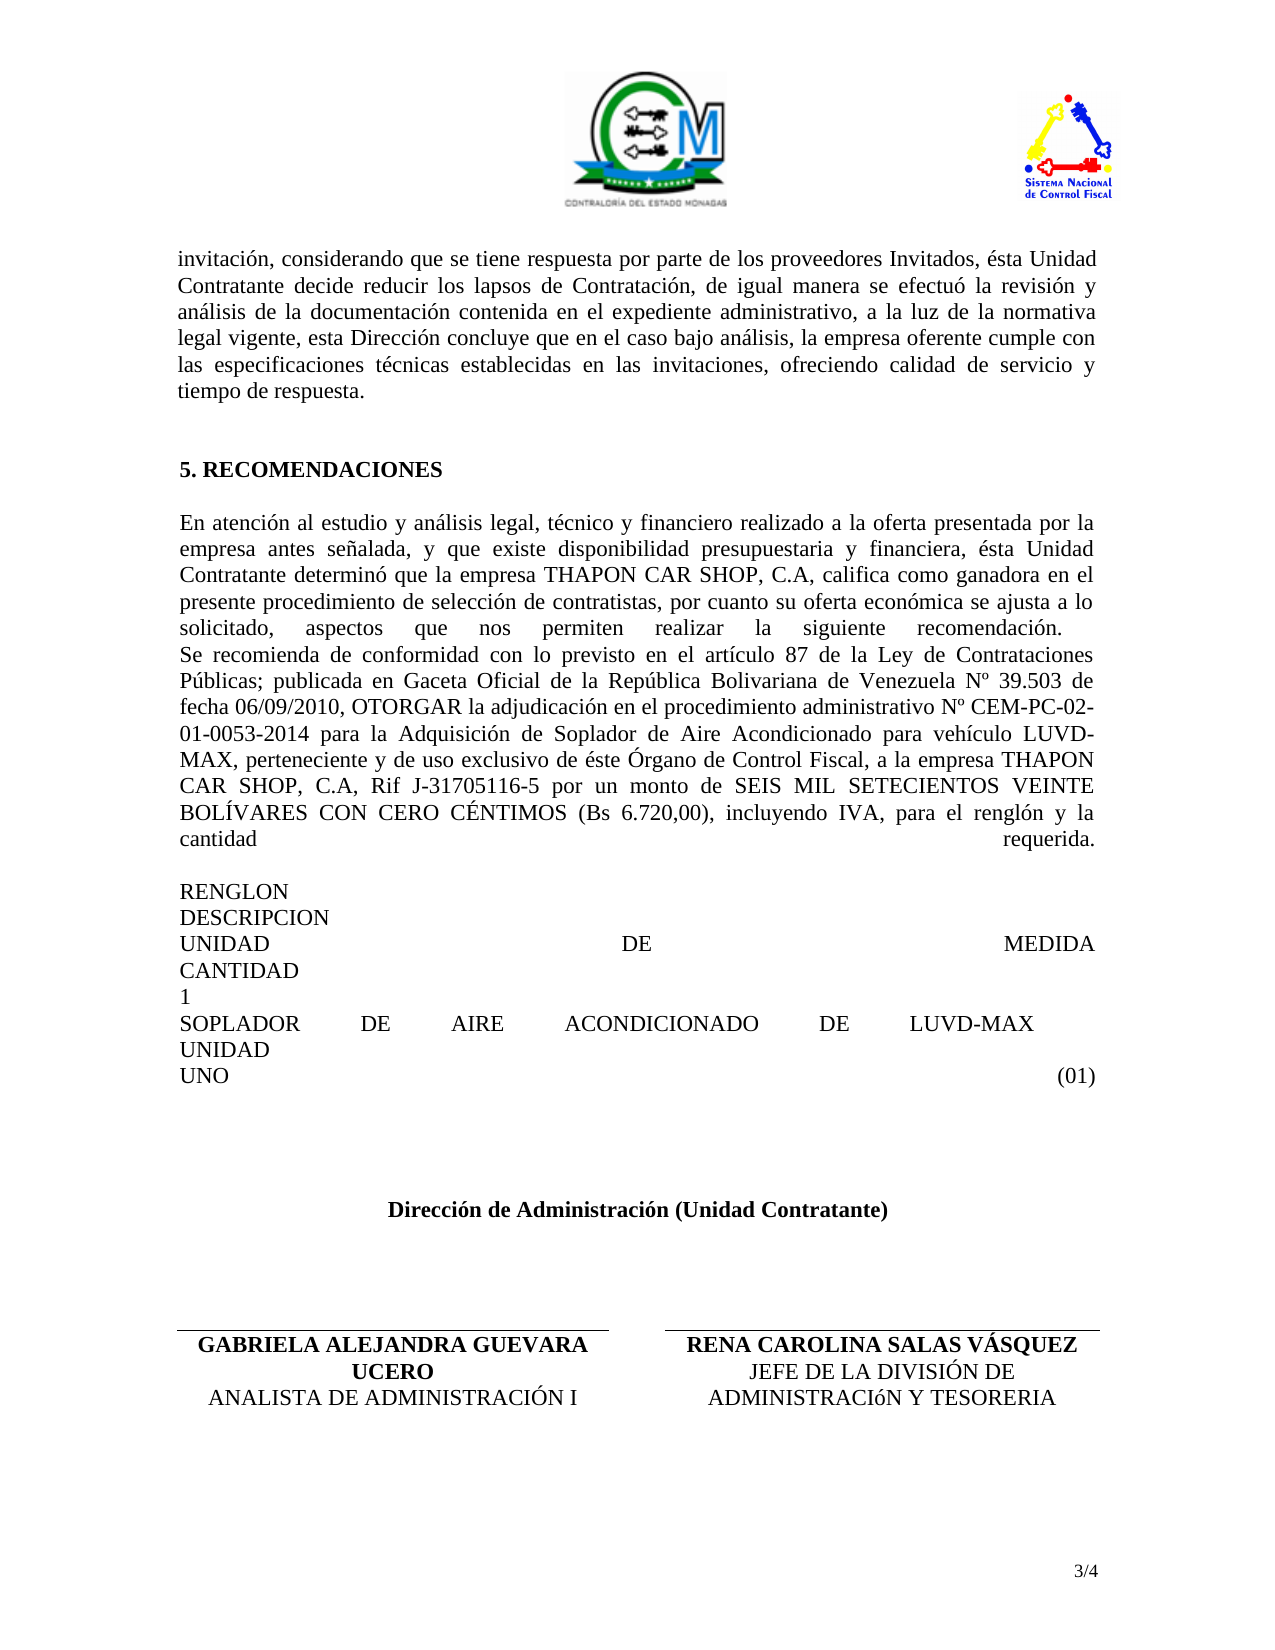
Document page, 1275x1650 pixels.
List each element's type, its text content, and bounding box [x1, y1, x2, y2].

table_header [609, 1330, 665, 1410]
picture [1017, 91, 1121, 201]
picture [562, 69, 730, 210]
text invitación, considerando que se tiene respuesta por parte de los proveedores Invitados, ésta Unidad Contratante decide reducir los lapsos de Contratación, de igual manera se efectuó la revisión y análisis de la documentación contenida en el expediente administrativo, a la luz de la normativa legal vigente, esta Dirección concluye que en el caso bajo análisis, la empresa oferente cumple con las especificaciones técnicas establecidas en las invitaciones, ofreciendo calidad de servicio y tiempo de respuesta. [177, 245, 1098, 403]
table_header GABRIELA ALEJANDRA GUEVARA UCERO ANALISTA DE ADMINISTRACIÓN I [177, 1331, 608, 1410]
table_header RENA CAROLINA SALAS VÁSQUEZ JEFE DE LA DIVISIÓN DE ADMINISTRACIóN Y TESORERIA [665, 1331, 1099, 1410]
text En atención al estudio y análisis legal, técnico y financiero realizado a la oferta presentada por la empresa antes señalada, y que existe disponibilidad presupuestaria y financiera, ésta Unidad Contratante determinó que la empresa THAPON CAR SHOP, C.A, califica como ganadora en el presente procedimiento de selección de contratistas, por cuanto su oferta económica se ajusta a lo solicitado, aspectos que nos permiten realizar la siguiente recomendación. Se recomienda de conformidad con lo previsto en el artículo 87 de la Ley de Contrataciones Públicas; publicada en Gaceta Oficial de la República Bolivariana de Venezuela Nº 39.503 de fecha 06/09/2010, OTORGAR la adjudicación en el procedimiento administrativo Nº CEM-PC-02-01-0053-2014 para la Adquisición de Soplador de Aire Acondicionado para vehículo LUVD-MAX, perteneciente y de uso exclusivo de éste Órgano de Control Fiscal, a la empresa THAPON CAR SHOP, C.A, Rif J-31705116-5 por un monto de SEIS MIL SETECIENTOS VEINTE BOLÍVARES CON CERO CÉNTIMOS (Bs 6.720,00), incluyendo IVA, para el renglón y la cantidad requerida. RENGLON DESCRIPCION UNIDAD DE MEDIDA CANTIDAD 1 SOPLADOR DE AIRE ACONDICIONADO DE LUVD-MAX UNIDAD UNO (01) [179, 509, 1095, 1141]
table_header Dirección de Administración (Unidad Contratante) [178, 1196, 1098, 1249]
text 5. RECOMENDACIONES [179, 456, 1095, 482]
